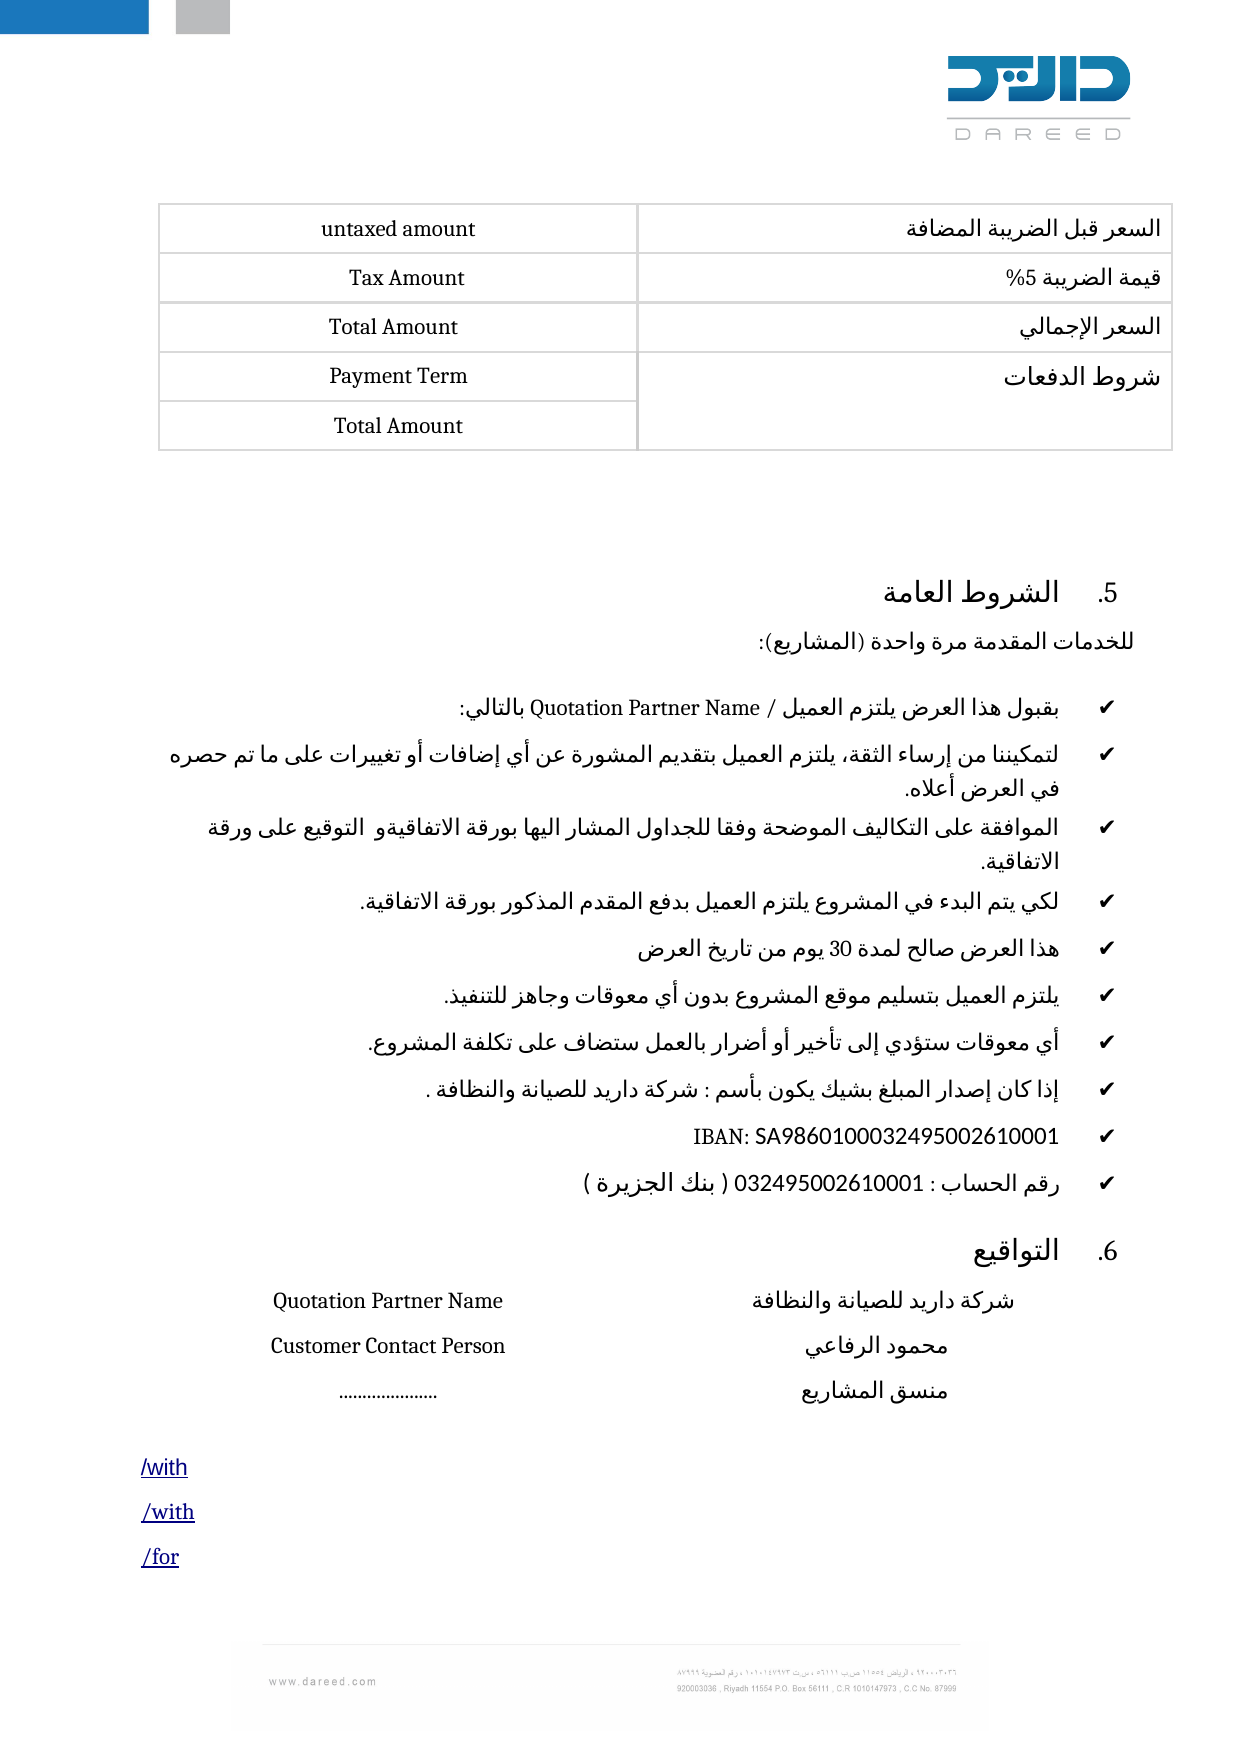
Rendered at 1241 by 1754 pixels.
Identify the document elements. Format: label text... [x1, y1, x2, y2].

text /with [141, 1454, 1135, 1480]
list التواقيع [141, 1234, 1097, 1268]
list إذا كان إصدار المبلغ بشيك يكون بأسم : شركة داريد للصيانة والنظافة . [141, 1063, 1097, 1110]
list الموافقة على التكاليف الموضحة وفقا للجداول المشار اليها بورقة الاتفاقيةو التوقيع على ورقة الاتفاقية. [141, 802, 1097, 875]
table_header untaxed amount [160, 205, 636, 252]
list رقم الحساب : 032495002610001 ( بنك الجزيرة ) [141, 1157, 1097, 1204]
list لتمكيننا من إرساء الثقة، يلتزم العميل بتقديم المشورة عن أي إضافات أو تغييرات على ما تم حصره في العرض أعلاه. [141, 728, 1097, 802]
table_cell قيمة الضريبة 5% [639, 254, 1171, 301]
picture [230, 1641, 990, 1731]
table_cell السعر الإجمالي [639, 304, 1171, 351]
text للخدمات المقدمة مرة واحدة (المشاريع): [141, 629, 1135, 655]
list الشروط العامة [141, 576, 1097, 609]
list لكي يتم البدء في المشروع يلتزم العميل بدفع المقدم المذكور بورقة الاتفاقية. [141, 875, 1097, 922]
table_cell Payment Term [160, 353, 636, 400]
list أي معوقات ستؤدي إلى تأخير أو أضرار بالعمل ستضاف على تكلفة المشروع. [141, 1016, 1097, 1063]
picture [0, 0, 231, 65]
picture [946, 56, 1131, 140]
table_cell شروط الدفعات [639, 353, 1171, 449]
list هذا العرض صالح لمدة 30 يوم من تاريخ العرض [141, 922, 1097, 969]
table_header السعر قبل الضريبة المضافة [639, 205, 1171, 252]
list بقبول هذا العرض يلتزم العميل / Quotation Partner Name بالتالي: [141, 682, 1097, 728]
table_cell Tax Amount [160, 254, 636, 301]
table_header شركة داريد للصيانة والنظافة محمود الرفاعي منسق المشاريع [636, 1288, 1131, 1454]
text /with [141, 1499, 1135, 1525]
list IBAN: SA9860100032495002610001 [141, 1110, 1097, 1157]
text /for [141, 1544, 1135, 1570]
table_header Quotation Partner Name Customer Contact Person ..................... [141, 1288, 636, 1454]
table_cell Total Amount [160, 402, 636, 449]
table_cell Total Amount [160, 304, 636, 351]
list يلتزم العميل بتسليم موقع المشروع بدون أي معوقات وجاهز للتنفيذ. [141, 969, 1097, 1016]
